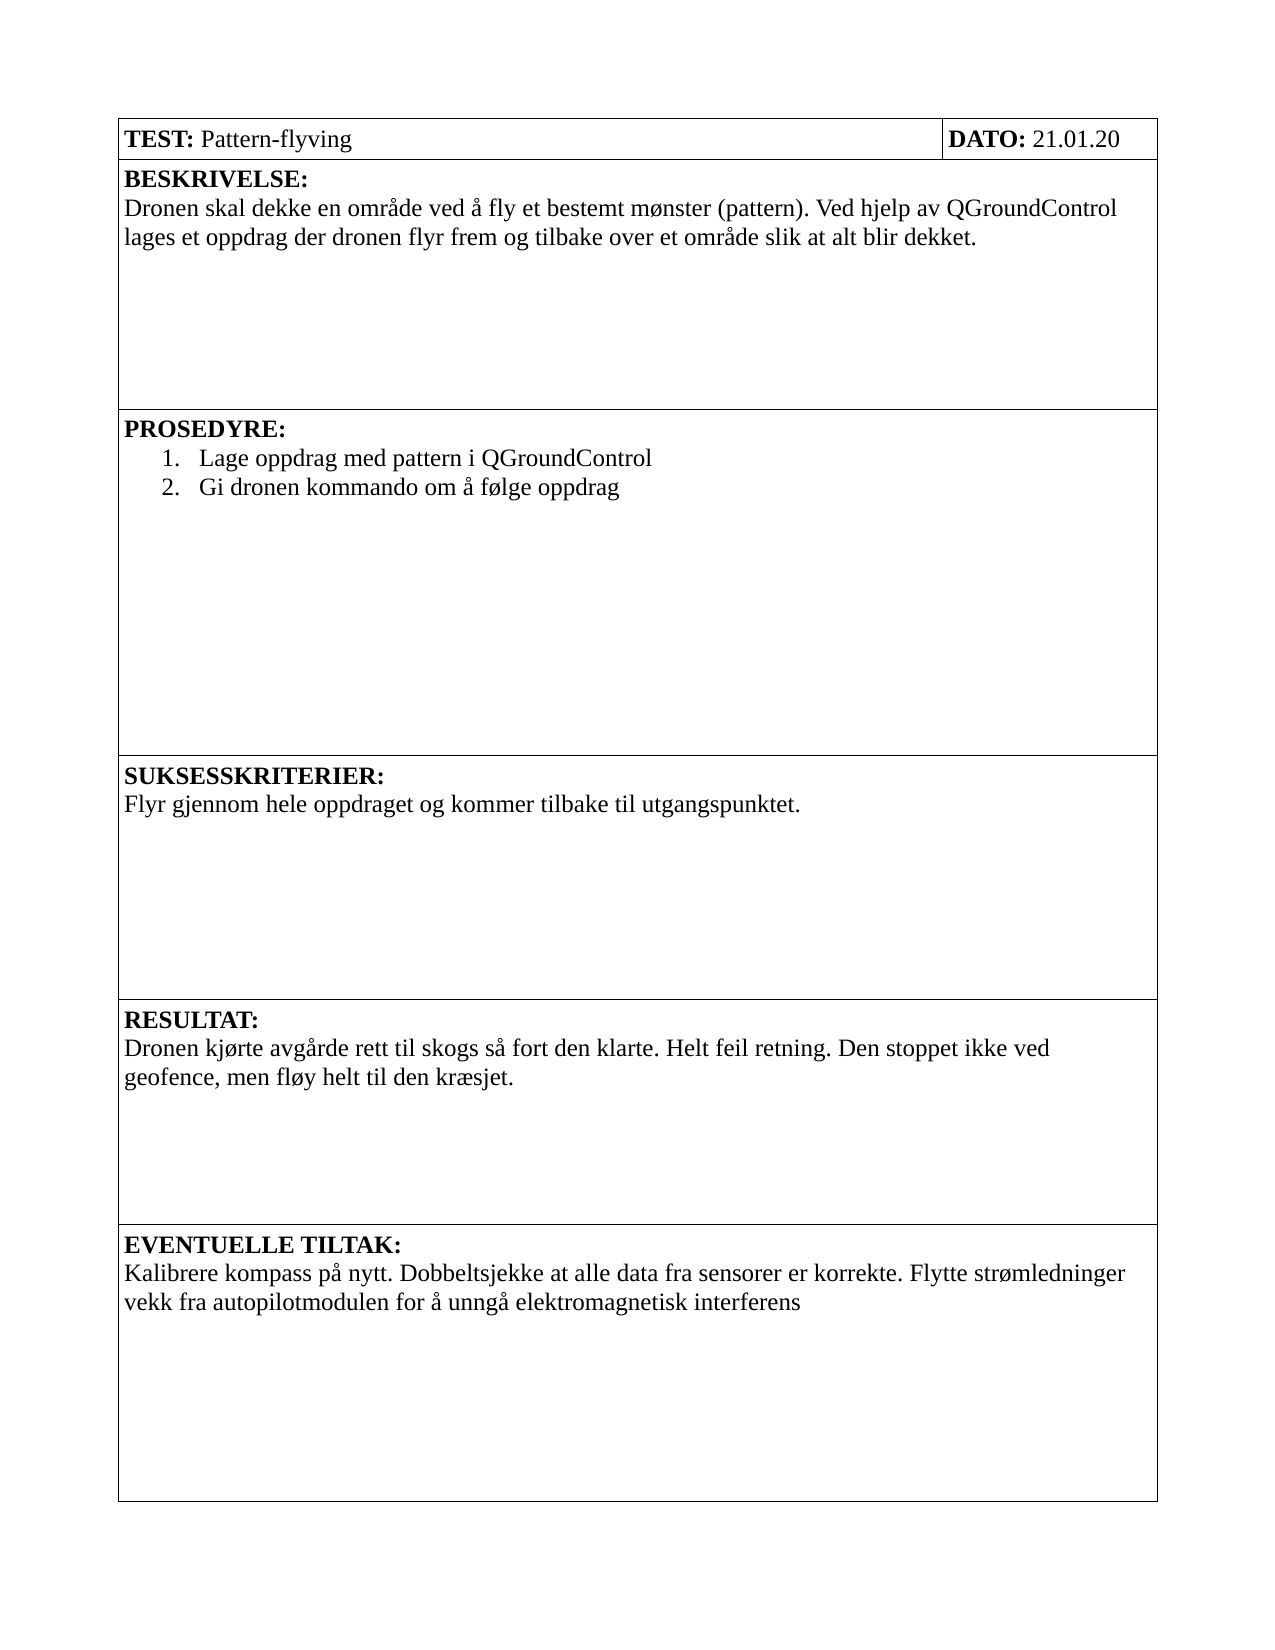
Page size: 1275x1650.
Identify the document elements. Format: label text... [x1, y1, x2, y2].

table_cell ­EVENTUELLE TILTAK: Kalibrere kompass på nytt. Dobbeltsjekke at alle data fra sensorer er korrekte. Flytte strømledninger vekk fra autopilotmodulen for å unngå elektromagnetisk interferens [119, 1225, 1157, 1501]
table_cell RESULTAT: Dronen kjørte avgårde rett til skogs så fort den klarte. Helt feil retning. Den stoppet ikke ved geofence, men fløy helt til den kræsjet. [119, 1000, 1157, 1224]
table_header DATO: 21.01.20 [943, 119, 1157, 158]
table_cell BESKRIVELSE: Dronen skal dekke en område ved å fly et bestemt mønster (pattern). Ved hjelp av QGroundControl lages et oppdrag der dronen flyr frem og tilbake over et område slik at alt blir dekket. [119, 160, 1157, 409]
table_header TEST: Pattern-flyving [119, 119, 942, 158]
table_cell PROSEDYRE: Lage oppdrag med pattern i QGroundControl Gi dronen kommando om å følge oppdrag [119, 410, 1157, 755]
table_cell SUKSESSKRITERIER: Flyr gjennom hele oppdraget og kommer tilbake til utgangspunktet. [119, 756, 1157, 999]
